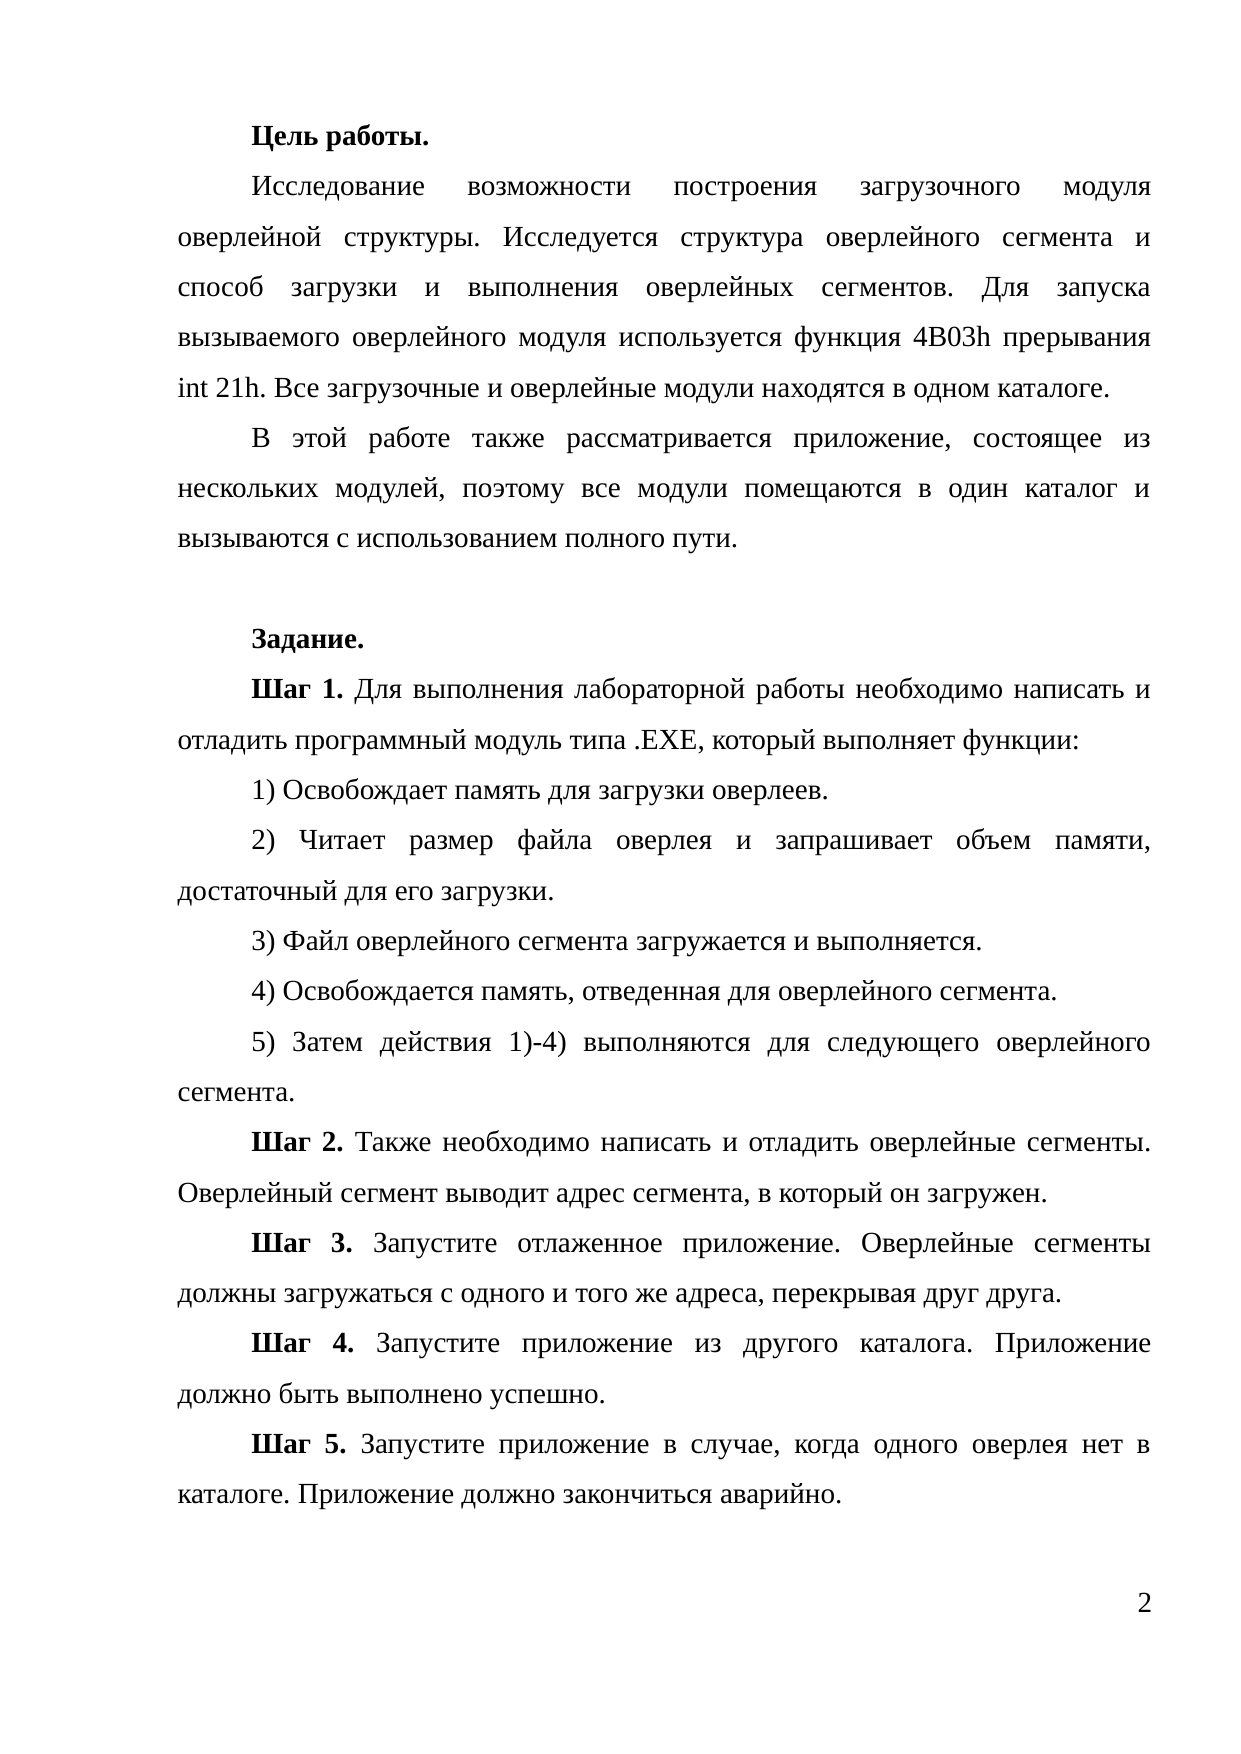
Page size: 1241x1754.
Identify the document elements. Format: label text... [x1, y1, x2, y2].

text 2) Читает размер файла оверлея и запрашивает объем памяти, достаточный для его загрузки. [177, 822, 1152, 906]
text В этой работе также рассматривается приложение, состоящее из нескольких модулей, поэтому все модули помещаются в один каталог и вызываются с использованием полного пути. [177, 420, 1152, 554]
text Шаг 3. Запустите отлаженное приложение. Оверлейные сегменты должны загружаться с одного и того же адреса, перекрывая друг друга. [177, 1225, 1152, 1309]
text Исследование возможности построения загрузочного модуля оверлейной структуры. Исследуется структура оверлейного сегмента и способ загрузки и выполнения оверлейных сегментов. Для запуска вызываемого оверлейного модуля используется функция 4B03h прерывания int 21h. Все загрузочные и оверлейные модули находятся в одном каталоге. [177, 168, 1152, 403]
subtitle Цель работы. [177, 118, 1152, 152]
text 1) Освобождает память для загрузки оверлеев. [177, 772, 1152, 806]
text Шаг 5. Запустите приложение в случае, когда одного оверлея нет в каталоге. Приложение должно закончиться аварийно. [177, 1426, 1152, 1510]
text 4) Освобождается память, отведенная для оверлейного сегмента. [177, 973, 1152, 1007]
text Шаг 1. Для выполнения лабораторной работы необходимо написать и отладить программный модуль типа .ЕХЕ, который выполняет функции: [177, 672, 1152, 755]
text 3) Файл оверлейного сегмента загружается и выполняется. [177, 923, 1152, 957]
text Шаг 4. Запустите приложение из другого каталога. Приложение должно быть выполнено успешно. [177, 1326, 1152, 1409]
text Шаг 2. Также необходимо написать и отладить оверлейные сегменты. Оверлейный сегмент выводит адрес сегмента, в который он загружен. [177, 1124, 1152, 1208]
text 5) Затем действия 1)-4) выполняются для следующего оверлейного сегмента. [177, 1024, 1152, 1108]
subtitle Задание. [177, 621, 1152, 655]
